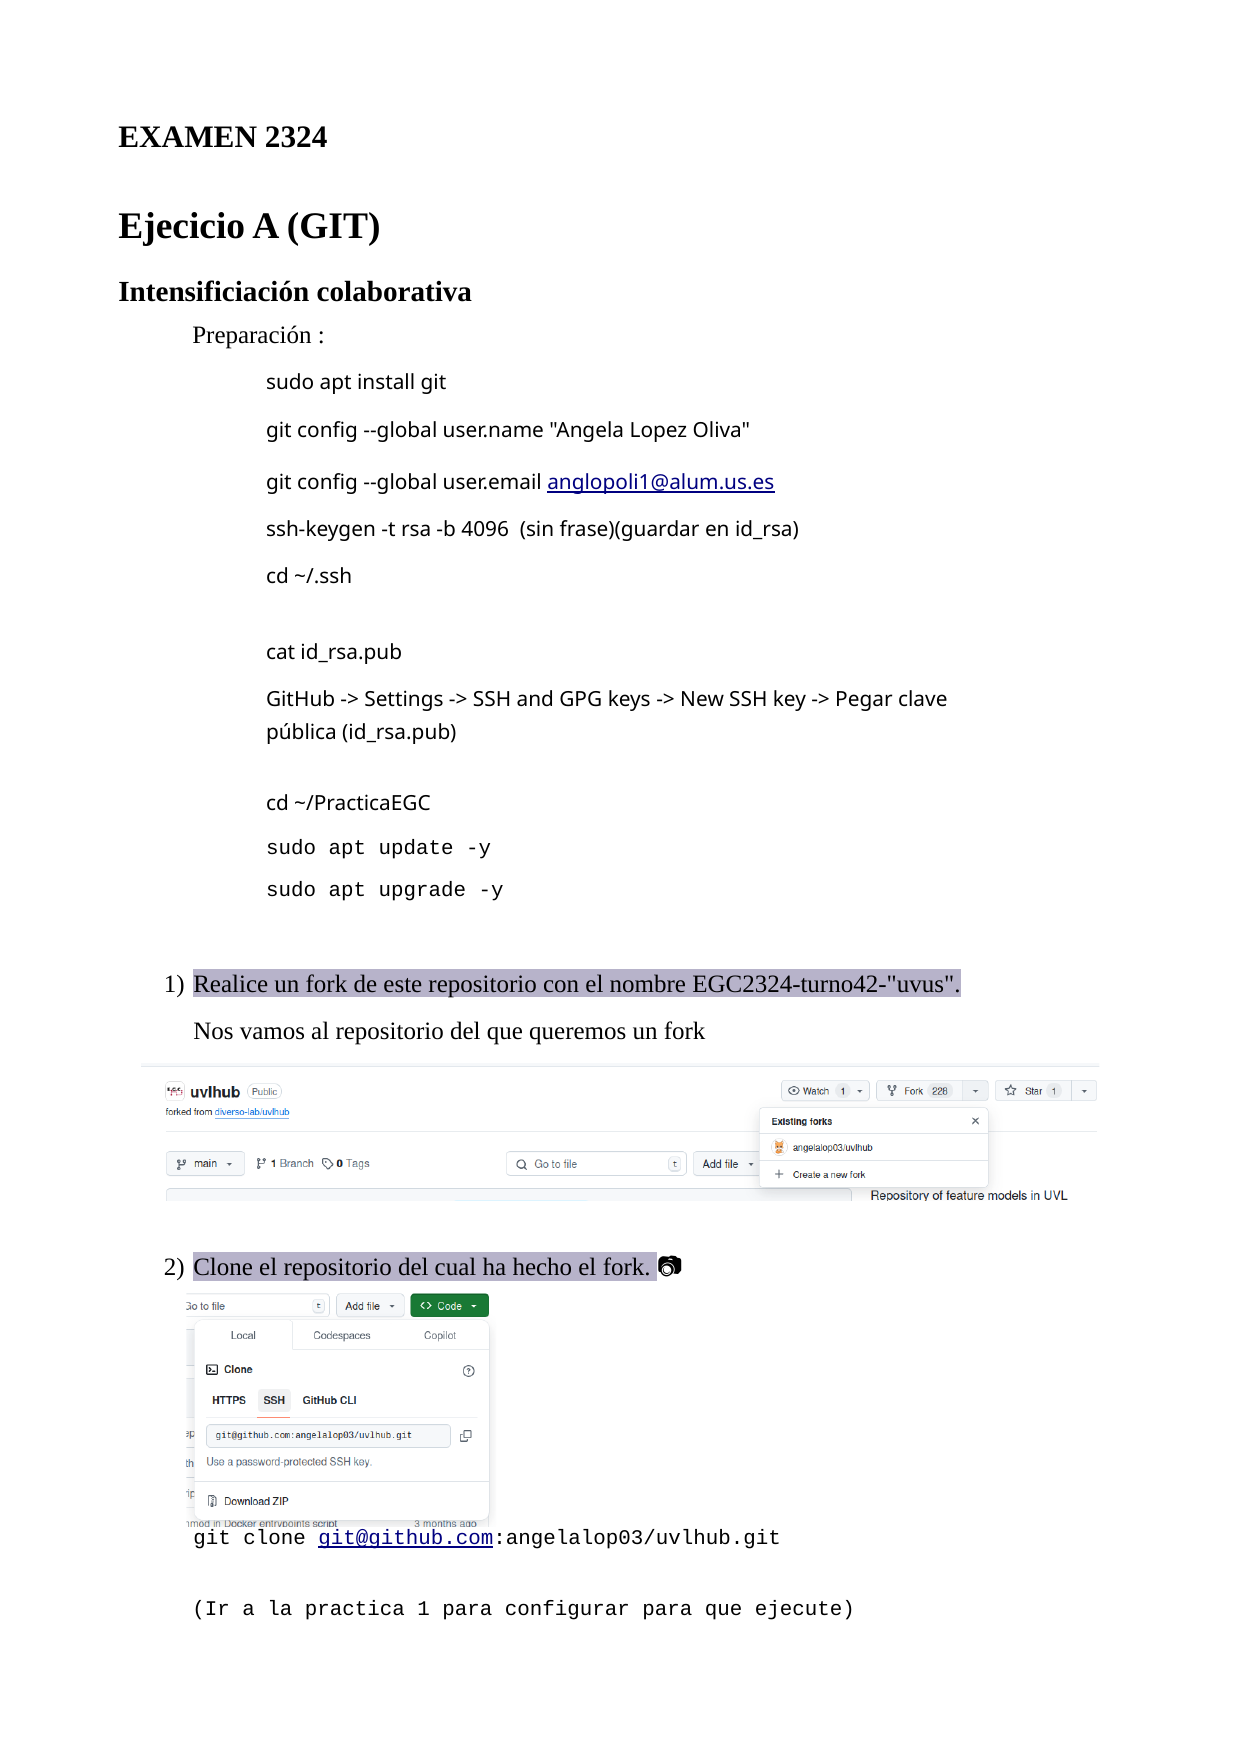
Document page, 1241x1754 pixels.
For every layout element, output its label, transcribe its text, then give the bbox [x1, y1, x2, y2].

text sudo apt upgrade -y [118, 879, 1122, 903]
subtitle Ejecicio A (GIT) [118, 204, 1122, 247]
list git clone git@github.com:angelalop03/uvlhub.git [164, 1299, 1122, 1551]
text cd ~/PracticaEGC [118, 788, 1122, 816]
text GitHub -> Settings -> SSH and GPG keys -> New SSH key -> Pegar clave pública (id_rsa.pub) [118, 684, 1122, 745]
picture [186, 1291, 497, 1527]
list Nos vamos al repositorio del que queremos un fork [164, 1016, 1122, 1045]
text EXAMEN 2324 [118, 118, 1122, 154]
list Clone el repositorio del cual ha hecho el fork. 📷 [164, 1252, 1122, 1281]
subtitle Intensificiación colaborativa [118, 274, 1122, 307]
text cat id_rsa.pub [118, 609, 1122, 665]
text sudo apt update -y [118, 835, 1122, 861]
text ssh-keygen -t rsa -b 4096 (sin frase)(guardar en id_rsa) [118, 514, 1122, 543]
picture [141, 1063, 1100, 1201]
text (Ir a la practica 1 para configurar para que ejecute) [118, 1598, 1122, 1621]
text git config --global user.name "Angela Lopez Oliva" [118, 415, 1122, 443]
text git config --global user.email anglopoli1@alum.us.es [118, 467, 1122, 496]
text cd ~/.ssh [118, 562, 1122, 590]
list Realice un fork de este repositorio con el nombre EGC2324-turno42-"uvus". [164, 969, 1122, 997]
text sudo apt install git [118, 367, 1122, 396]
text Preparación : [118, 320, 1122, 349]
